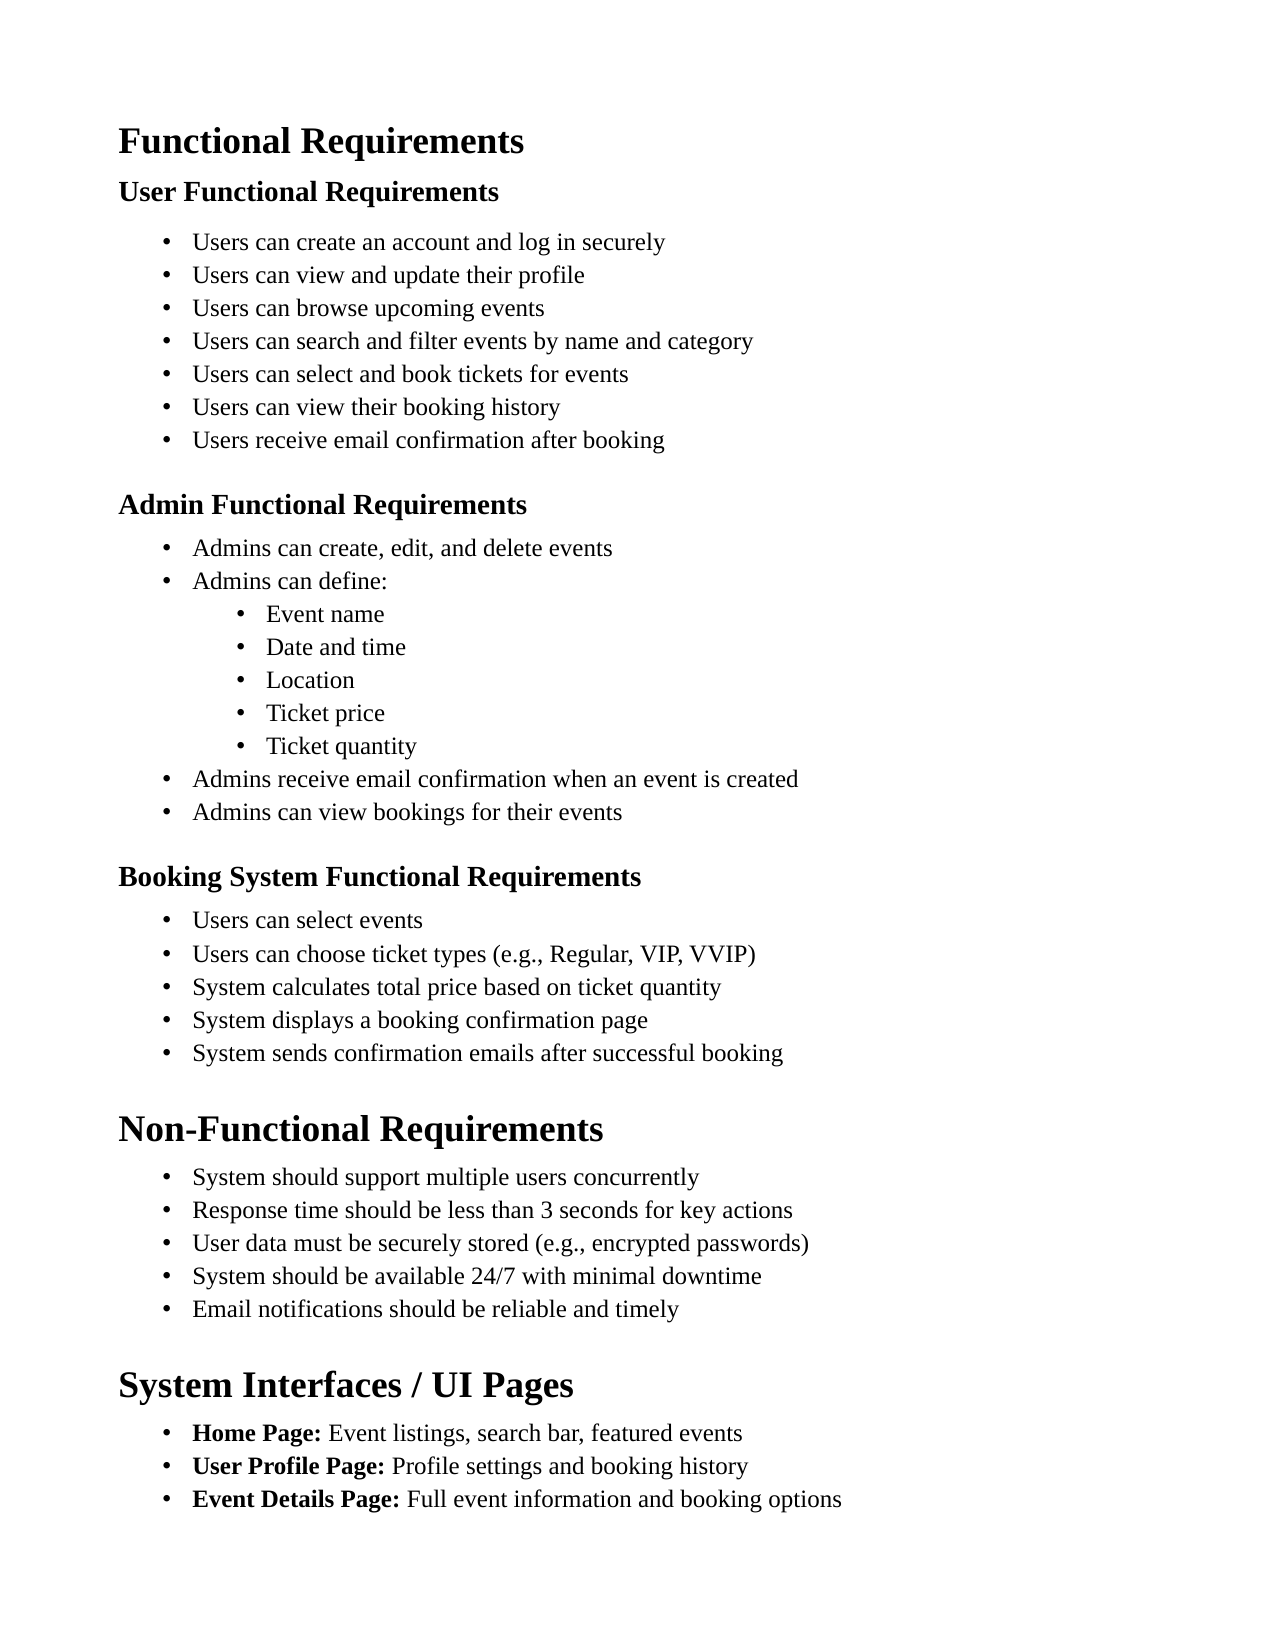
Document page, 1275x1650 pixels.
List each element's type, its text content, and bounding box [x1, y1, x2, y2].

list System should support multiple users concurrently [162, 1162, 1157, 1191]
list Users can select events [162, 906, 1157, 934]
list Ticket quantity [236, 731, 1157, 760]
list Users can view their booking history [162, 392, 1157, 421]
list Users can select and book tickets for events [162, 359, 1157, 388]
subtitle Non-Functional Requirements [118, 1106, 1157, 1149]
list Admins receive email confirmation when an event is created [162, 764, 1157, 793]
subtitle Booking System Functional Requirements [118, 859, 1157, 893]
list Users can search and filter events by name and category [162, 326, 1157, 355]
list Admins can create, edit, and delete events [162, 533, 1157, 562]
list Users can view and update their profile [162, 260, 1157, 289]
list Ticket price [236, 698, 1157, 727]
subtitle System Interfaces / UI Pages [118, 1362, 1157, 1405]
list Date and time [236, 632, 1157, 661]
list System displays a booking confirmation page [162, 1005, 1157, 1033]
list Users receive email confirmation after booking [162, 425, 1157, 454]
list System should be available 24/7 with minimal downtime [162, 1261, 1157, 1289]
subtitle Functional Requirements [118, 118, 1157, 161]
list Response time should be less than 3 seconds for key actions [162, 1195, 1157, 1223]
list Admins can define: [162, 566, 1157, 595]
list User data must be securely stored (e.g., encrypted passwords) [162, 1228, 1157, 1257]
list User Profile Page: Profile settings and booking history [162, 1451, 1157, 1480]
list Event Details Page: Full event information and booking options [162, 1484, 1157, 1513]
list System sends confirmation emails after successful booking [162, 1038, 1157, 1066]
list Admins can view bookings for their events [162, 797, 1157, 826]
list System calculates total price based on ticket quantity [162, 972, 1157, 1000]
list Location [236, 665, 1157, 694]
subtitle Admin Functional Requirements [118, 487, 1157, 521]
list Users can choose ticket types (e.g., Regular, VIP, VVIP) [162, 939, 1157, 967]
list Event name [236, 599, 1157, 628]
list Users can browse upcoming events [162, 293, 1157, 322]
list Home Page: Event listings, search bar, featured events [162, 1418, 1157, 1447]
list Users can create an account and log in securely [162, 227, 1157, 256]
list Email notifications should be reliable and timely [162, 1294, 1157, 1323]
subtitle User Functional Requirements [118, 174, 1157, 207]
